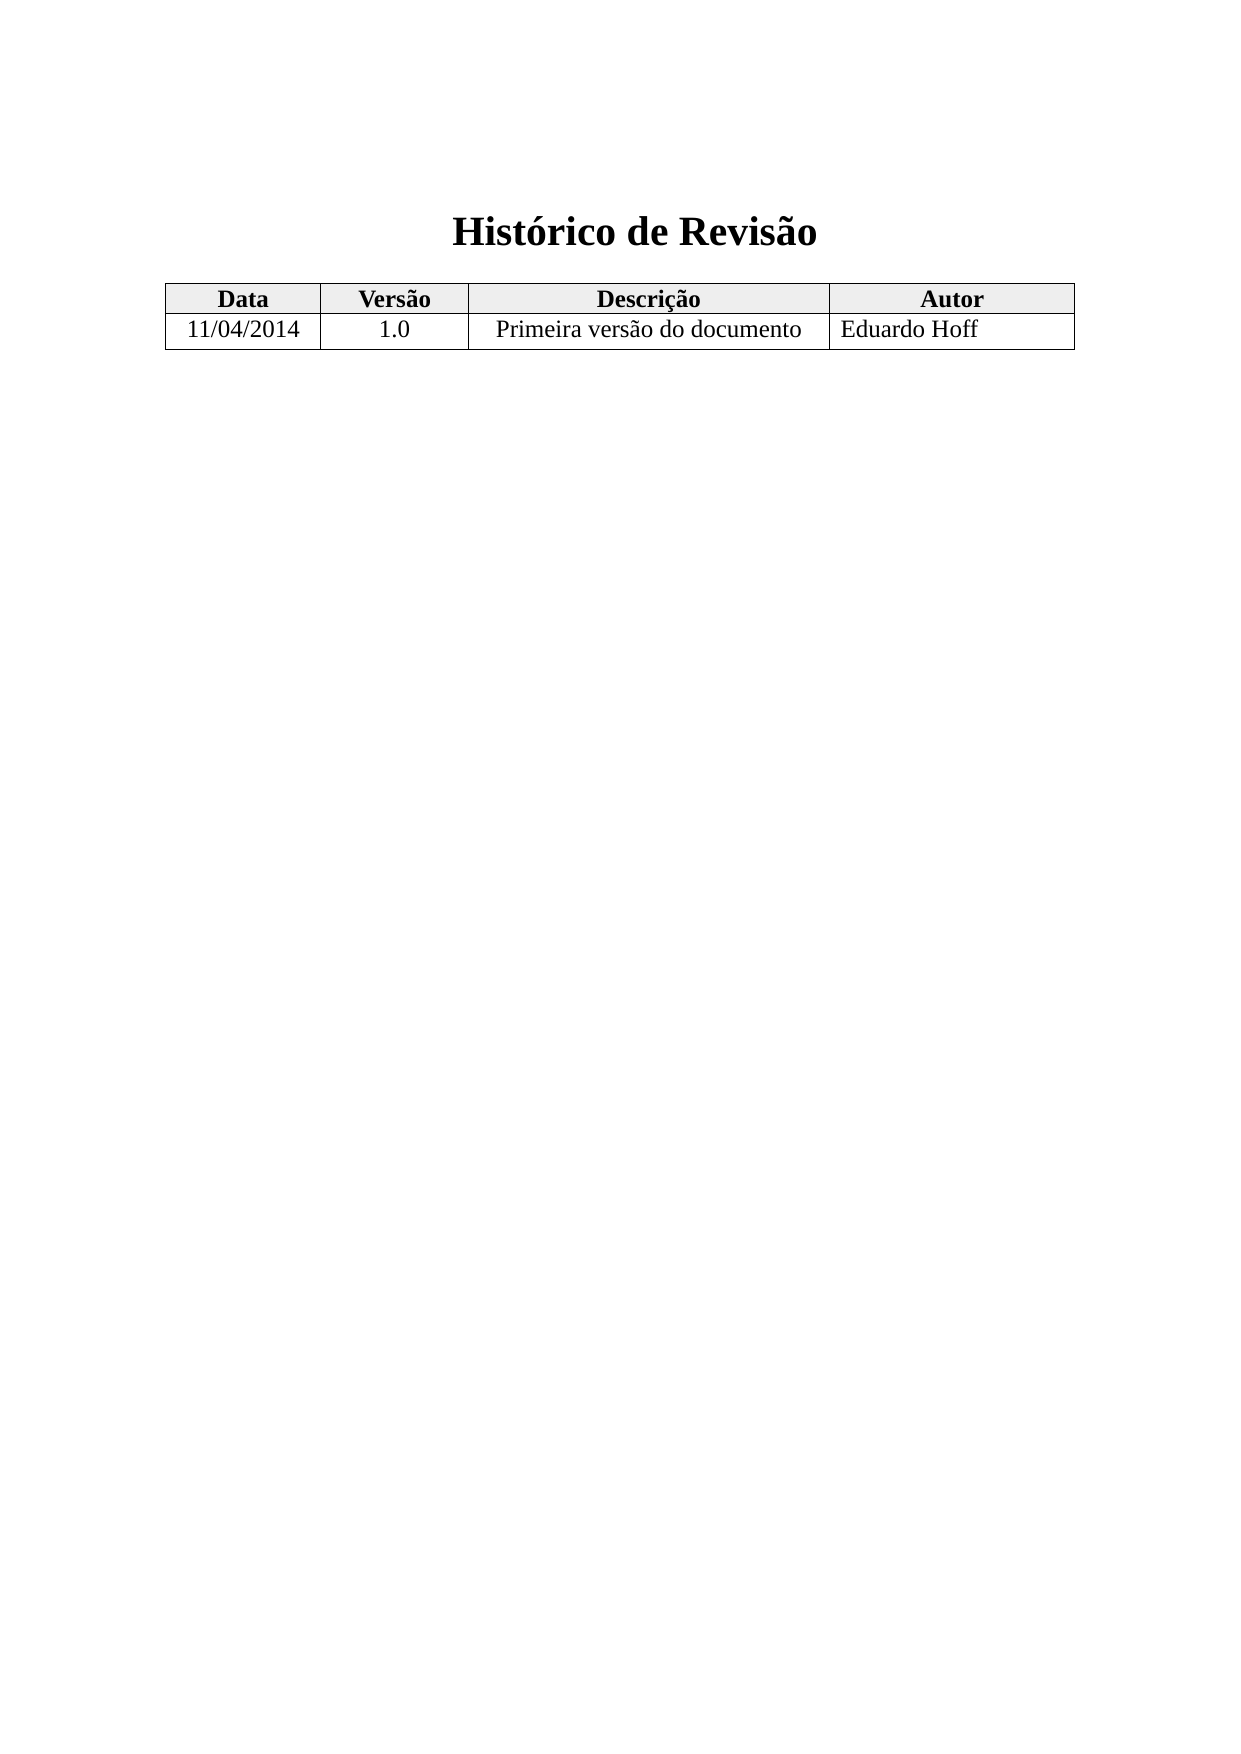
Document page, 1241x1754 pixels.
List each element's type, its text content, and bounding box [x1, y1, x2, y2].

text Histórico de Revisão [207, 207, 1063, 254]
table_header Data [166, 284, 320, 313]
table_cell Eduardo Hoff [830, 314, 1074, 349]
table_cell Primeira versão do documento [469, 314, 829, 349]
table_cell 1.0 [321, 314, 468, 349]
table_header Autor [830, 284, 1074, 313]
table_cell 11/04/2014 [166, 314, 320, 349]
table_header Descrição [469, 284, 829, 313]
table_header Versão [321, 284, 468, 313]
